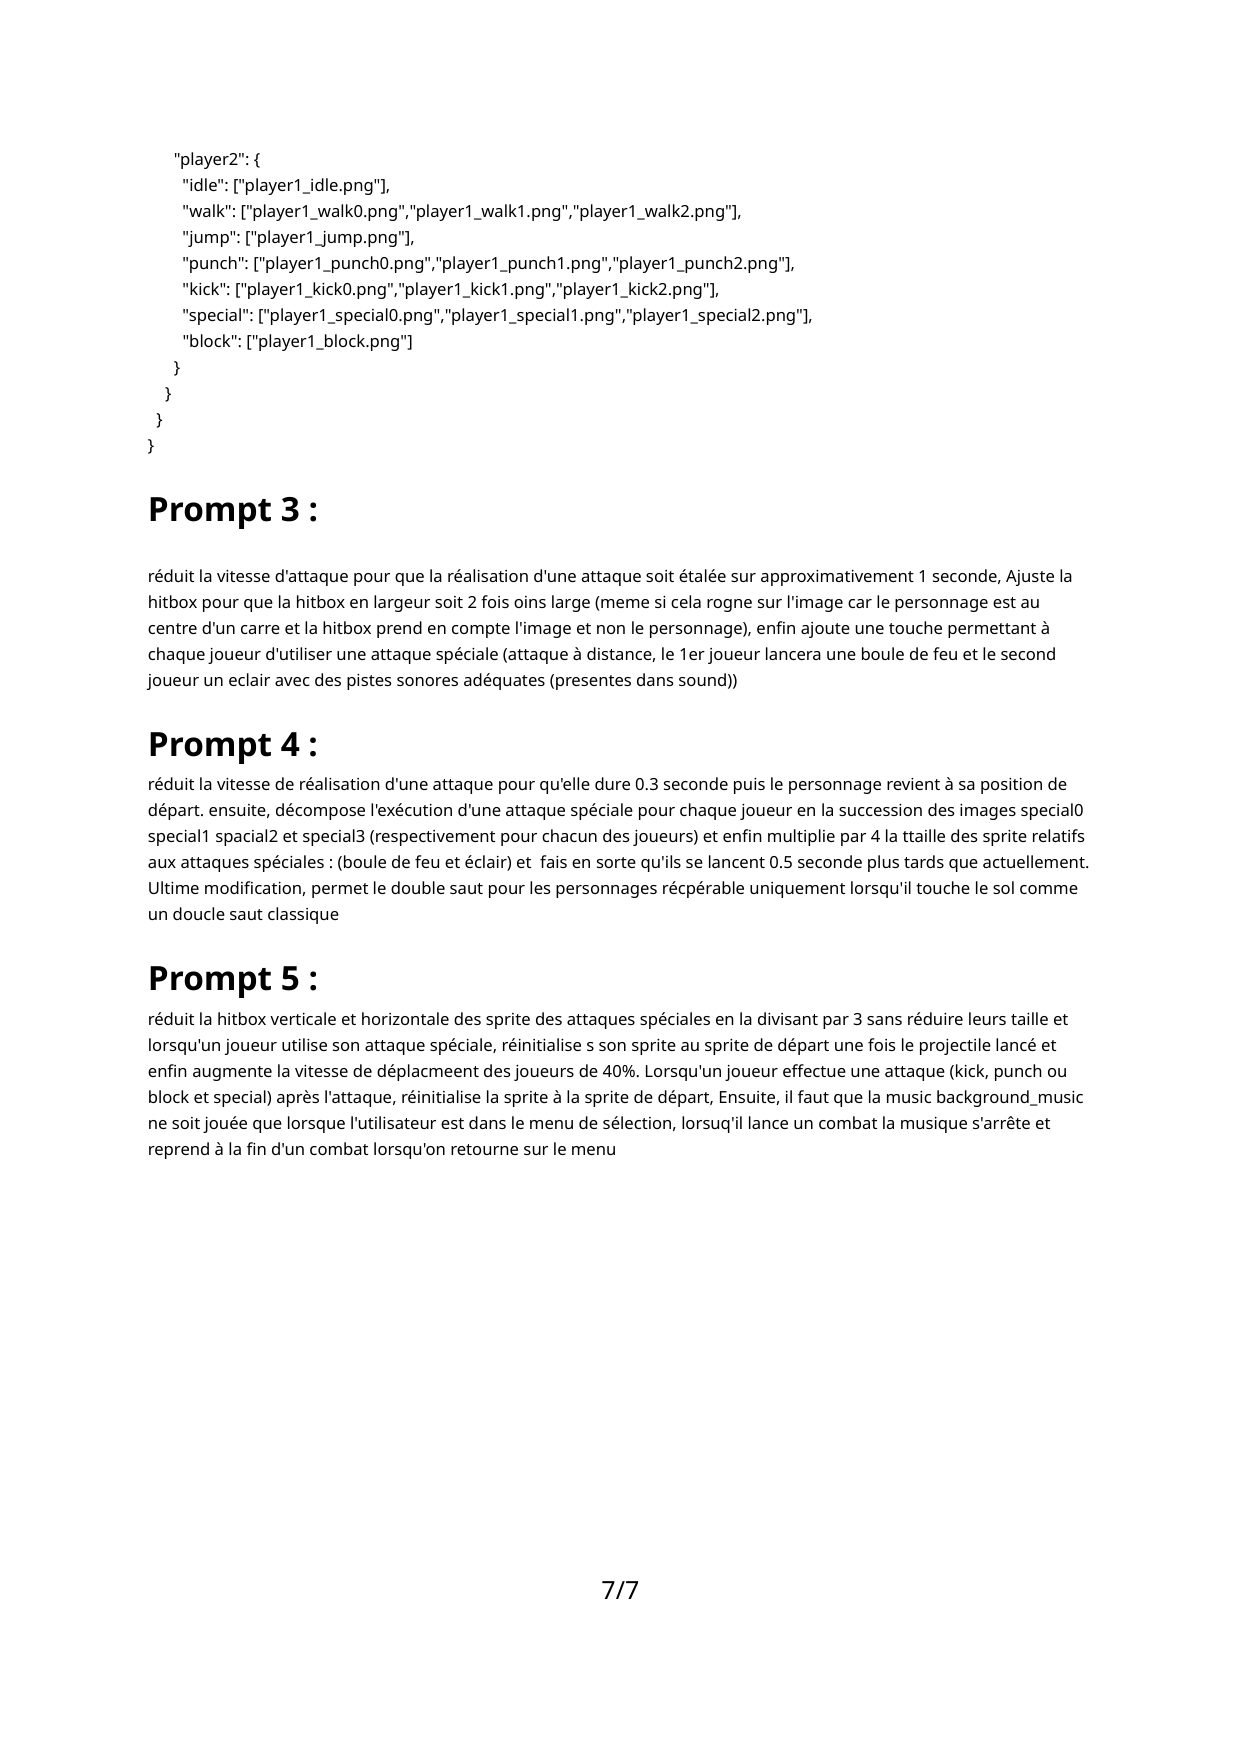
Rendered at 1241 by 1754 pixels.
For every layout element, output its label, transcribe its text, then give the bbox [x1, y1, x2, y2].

text Prompt 4 : [148, 721, 1093, 766]
text "walk": ["player1_walk0.png","player1_walk1.png","player1_walk2.png"], [148, 200, 1093, 222]
text Prompt 3 : [148, 486, 1093, 532]
text } [148, 382, 1093, 405]
text réduit la vitesse de réalisation d'une attaque pour qu'elle dure 0.3 seconde puis le personnage revient à sa position de départ. ensuite, décompose l'exécution d'une attaque spéciale pour chaque joueur en la succession des images special0 special1 spacial2 et special3 (respectivement pour chacun des joueurs) et enfin multiplie par 4 la ttaille des sprite relatifs aux attaques spéciales : (boule de feu et éclair) et fais en sorte qu'ils se lancent 0.5 seconde plus tards que actuellement. Ultime modification, permet le double saut pour les personnages récpérable uniquement lorsqu'il touche le sol comme un doucle saut classique [148, 773, 1093, 926]
text réduit la hitbox verticale et horizontale des sprite des attaques spéciales en la divisant par 3 sans réduire leurs taille et lorsqu'un joueur utilise son attaque spéciale, réinitialise s son sprite au sprite de départ une fois le projectile lancé et enfin augmente la vitesse de déplacmeent des joueurs de 40%. Lorsqu'un joueur effectue une attaque (kick, punch ou block et special) après l'attaque, réinitialise la sprite à la sprite de départ, Ensuite, il faut que la music background_music ne soit jouée que lorsque l'utilisateur est dans le menu de sélection, lorsuq'il lance un combat la musique s'arrête et reprend à la fin d'un combat lorsqu'on retourne sur le menu [148, 1007, 1093, 1160]
text "jump": ["player1_jump.png"], [148, 226, 1093, 248]
text } [148, 356, 1093, 379]
text réduit la vitesse d'attaque pour que la réalisation d'une attaque soit étalée sur approximativement 1 seconde, Ajuste la hitbox pour que la hitbox en largeur soit 2 fois oins large (meme si cela rogne sur l'image car le personnage est au centre d'un carre et la hitbox prend en compte l'image et non le personnage), enfin ajoute une touche permettant à chaque joueur d'utiliser une attaque spéciale (attaque à distance, le 1er joueur lancera une boule de feu et le second joueur un eclair avec des pistes sonores adéquates (presentes dans sound)) [148, 564, 1093, 691]
text "punch": ["player1_punch0.png","player1_punch1.png","player1_punch2.png"], [148, 252, 1093, 274]
text "kick": ["player1_kick0.png","player1_kick1.png","player1_kick2.png"], [148, 278, 1093, 301]
text "block": ["player1_block.png"] [148, 330, 1093, 353]
text } [148, 434, 1093, 457]
text "idle": ["player1_idle.png"], [148, 174, 1093, 196]
text "player2": { [148, 148, 1093, 170]
text "special": ["player1_special0.png","player1_special1.png","player1_special2.png"], [148, 304, 1093, 327]
text } [148, 408, 1093, 431]
text Prompt 5 : [148, 955, 1093, 1001]
